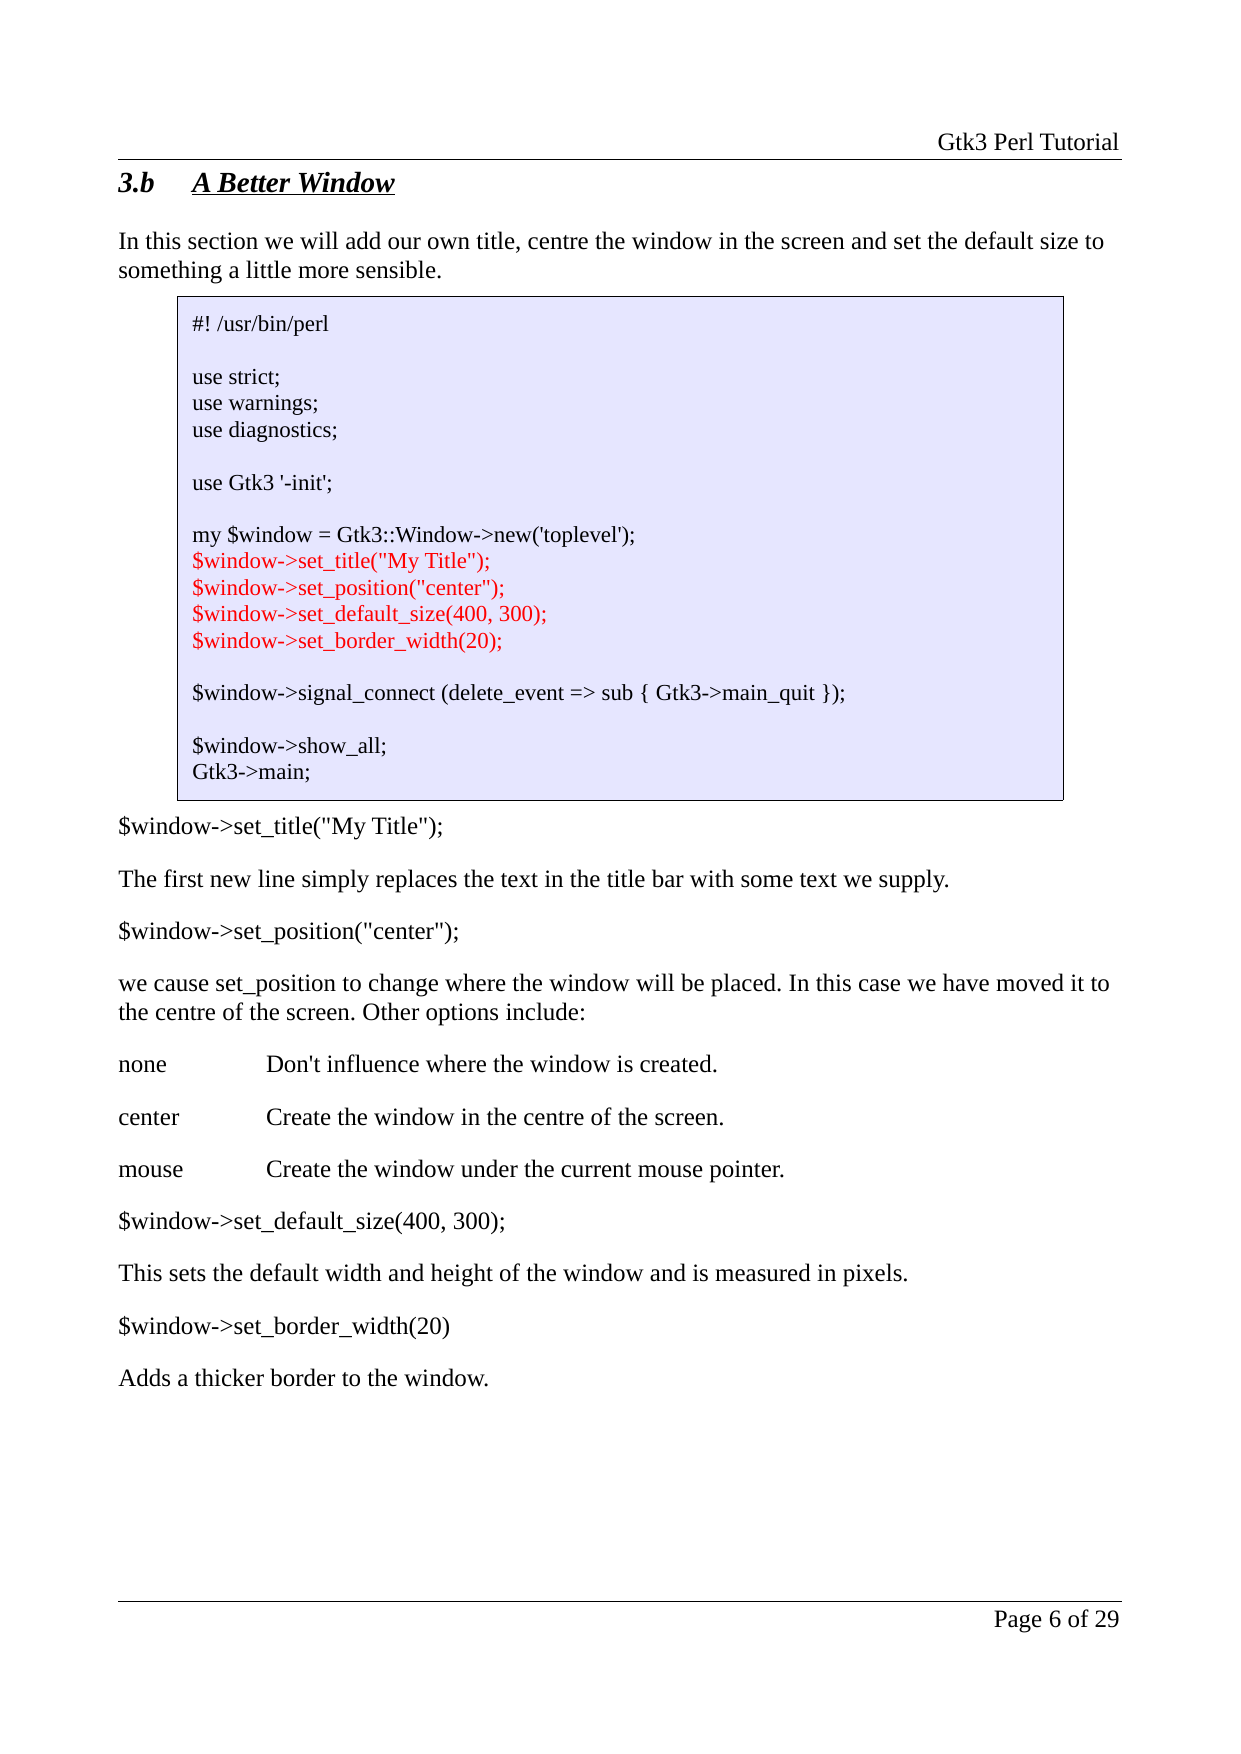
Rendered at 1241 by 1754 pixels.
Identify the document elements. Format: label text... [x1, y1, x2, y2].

text $window->set_default_size(400, 300); [118, 1206, 1122, 1235]
text $window->set_position("center"); [178, 559, 1063, 585]
text $window->signal_connect (delete_event => sub { Gtk3->main_quit }); [178, 664, 1063, 691]
text $window->show_all; [178, 717, 1063, 743]
text center Create the window in the centre of the screen. [118, 1102, 1122, 1130]
text use diagnostics; [178, 401, 1063, 427]
text $window->set_border_width(20) [118, 1311, 1122, 1339]
subtitle A better Window [118, 165, 1122, 198]
text $window->set_default_size(400, 300); [178, 585, 1063, 612]
text In this section we will add our own title, centre the window in the screen and set the default size to something a little more sensible. [118, 226, 1122, 284]
text Gtk3->main; [178, 743, 1063, 800]
text none Don't influence where the window is created. [118, 1049, 1122, 1078]
text $window->set_title("My Title"); [118, 811, 1122, 840]
text Adds a thicker border to the window. [118, 1363, 1122, 1392]
text mouse Create the window under the current mouse pointer. [118, 1154, 1122, 1183]
text use strict; [178, 348, 1063, 374]
text $window->set_position("center"); [118, 916, 1122, 945]
text $window->set_title("My Title"); [178, 533, 1063, 559]
text we cause set_position to change where the window will be placed. In this case we have moved it to the centre of the screen. Other options include: [118, 968, 1122, 1026]
text This sets the default width and height of the window and is measured in pixels. [118, 1258, 1122, 1287]
text #! /usr/bin/perl [178, 297, 1063, 322]
text use warnings; [178, 374, 1063, 401]
text The first new line simply replaces the text in the title bar with some text we supply. [118, 864, 1122, 892]
text my $window = Gtk3::Window->new('toplevel'); [178, 506, 1063, 533]
text use Gtk3 '-init'; [178, 454, 1063, 480]
text $window->set_border_width(20); [178, 612, 1063, 638]
